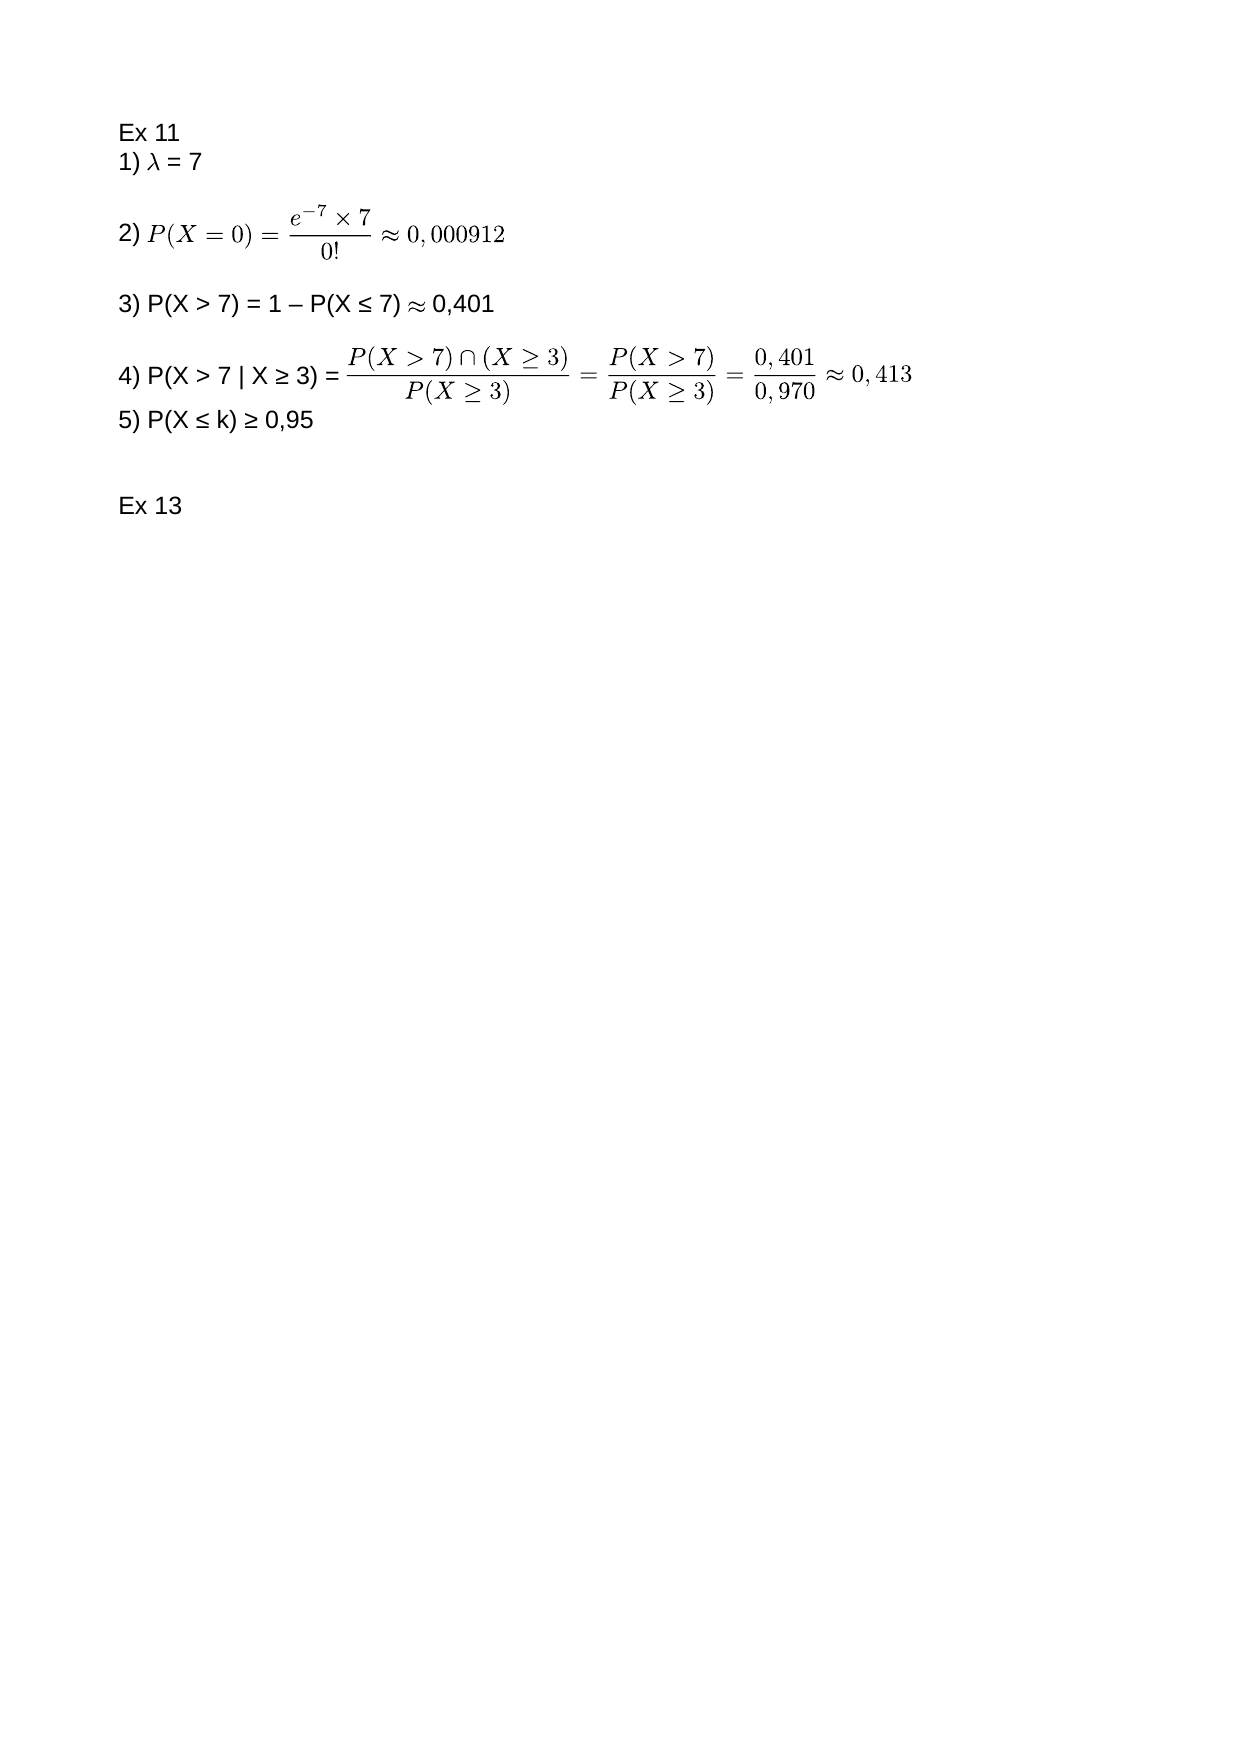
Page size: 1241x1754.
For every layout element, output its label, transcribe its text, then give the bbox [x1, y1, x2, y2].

text [322, 204, 1122, 260]
text 3) P(X > 7) = 1 – P(X ≤ 7) 0,401 [118, 289, 1122, 317]
text [709, 346, 1122, 405]
text 2) [118, 204, 324, 260]
text 5) P(X ≤ k) ≥ 0,95 [118, 405, 1122, 434]
text Ex 13 [118, 491, 1122, 520]
text 1) = 7 [118, 147, 1122, 176]
text Ex 11 [118, 118, 1122, 147]
text 4) P(X > 7 | X ≥ 3) = [118, 346, 430, 405]
